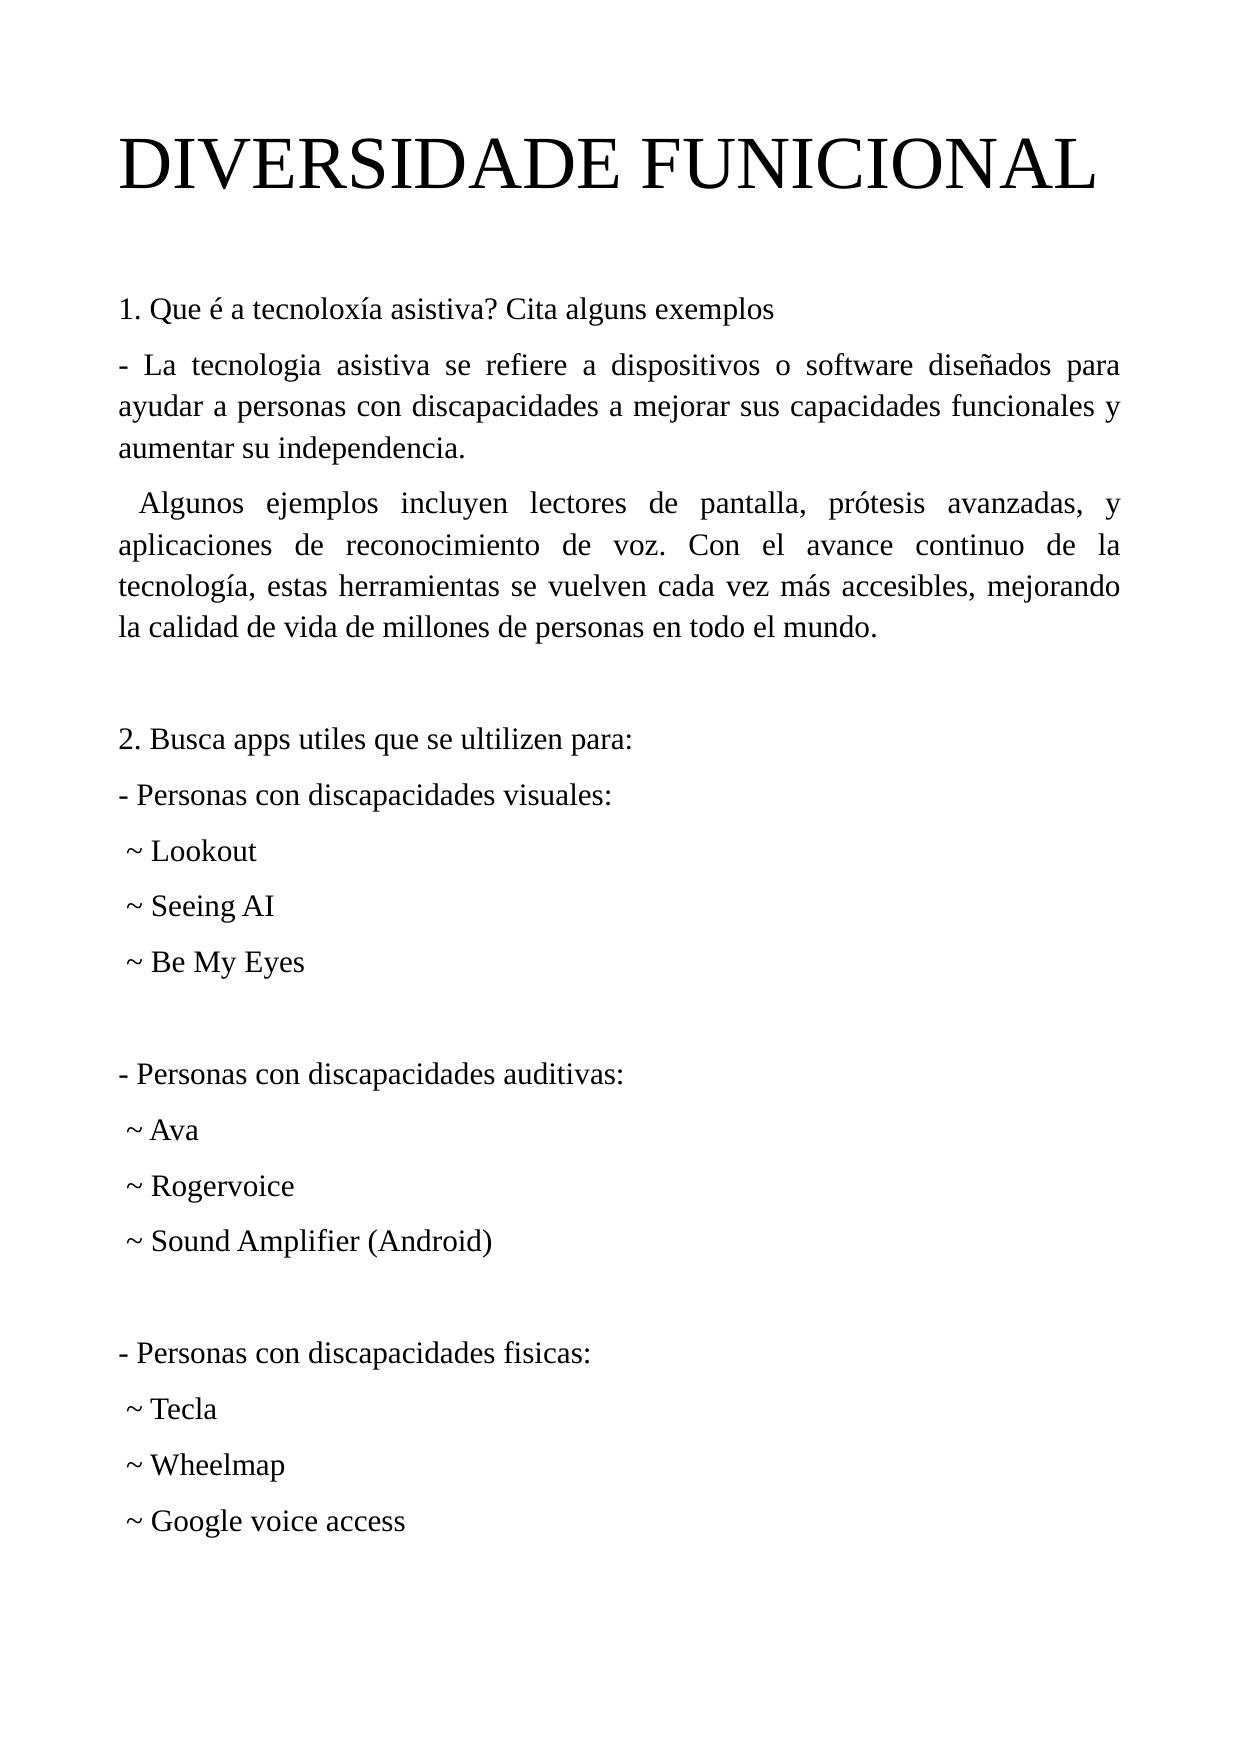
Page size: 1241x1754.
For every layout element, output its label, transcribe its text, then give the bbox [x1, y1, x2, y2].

text ~ Sound Amplifier (Android) [118, 1223, 1122, 1259]
text - La tecnologia asistiva se refiere a dispositivos o software diseñados para ayudar a personas con discapacidades a mejorar sus capacidades funcionales y aumentar su independencia. [118, 346, 1122, 465]
text ~ Rogervoice [118, 1167, 1122, 1203]
text ~ Google voice access [118, 1502, 1122, 1538]
text Algunos ejemplos incluyen lectores de pantalla, prótesis avanzadas, y aplicaciones de reconocimiento de voz. Con el avance continuo de la tecnología, estas herramientas se vuelven cada vez más accesibles, mejorando la calidad de vida de millones de personas en todo el mundo. [118, 485, 1122, 644]
text 2. Busca apps utiles que se ultilizen para: [118, 720, 1122, 756]
text ~ Wheelmap [118, 1446, 1122, 1482]
text - Personas con discapacidades visuales: [118, 776, 1122, 812]
text ~ Lookout [118, 832, 1122, 868]
text ~ Seeing AI [118, 888, 1122, 924]
text DIVERSIDADE FUNICIONAL [118, 118, 1122, 204]
text - Personas con discapacidades auditivas: [118, 1055, 1122, 1091]
text - Personas con discapacidades fisicas: [118, 1334, 1122, 1370]
text ~ Be My Eyes [118, 943, 1122, 979]
text 1. Que é a tecnoloxía asistiva? Cita alguns exemplos [118, 291, 1122, 327]
text ~ Tecla [118, 1390, 1122, 1426]
text ~ Ava [118, 1111, 1122, 1147]
